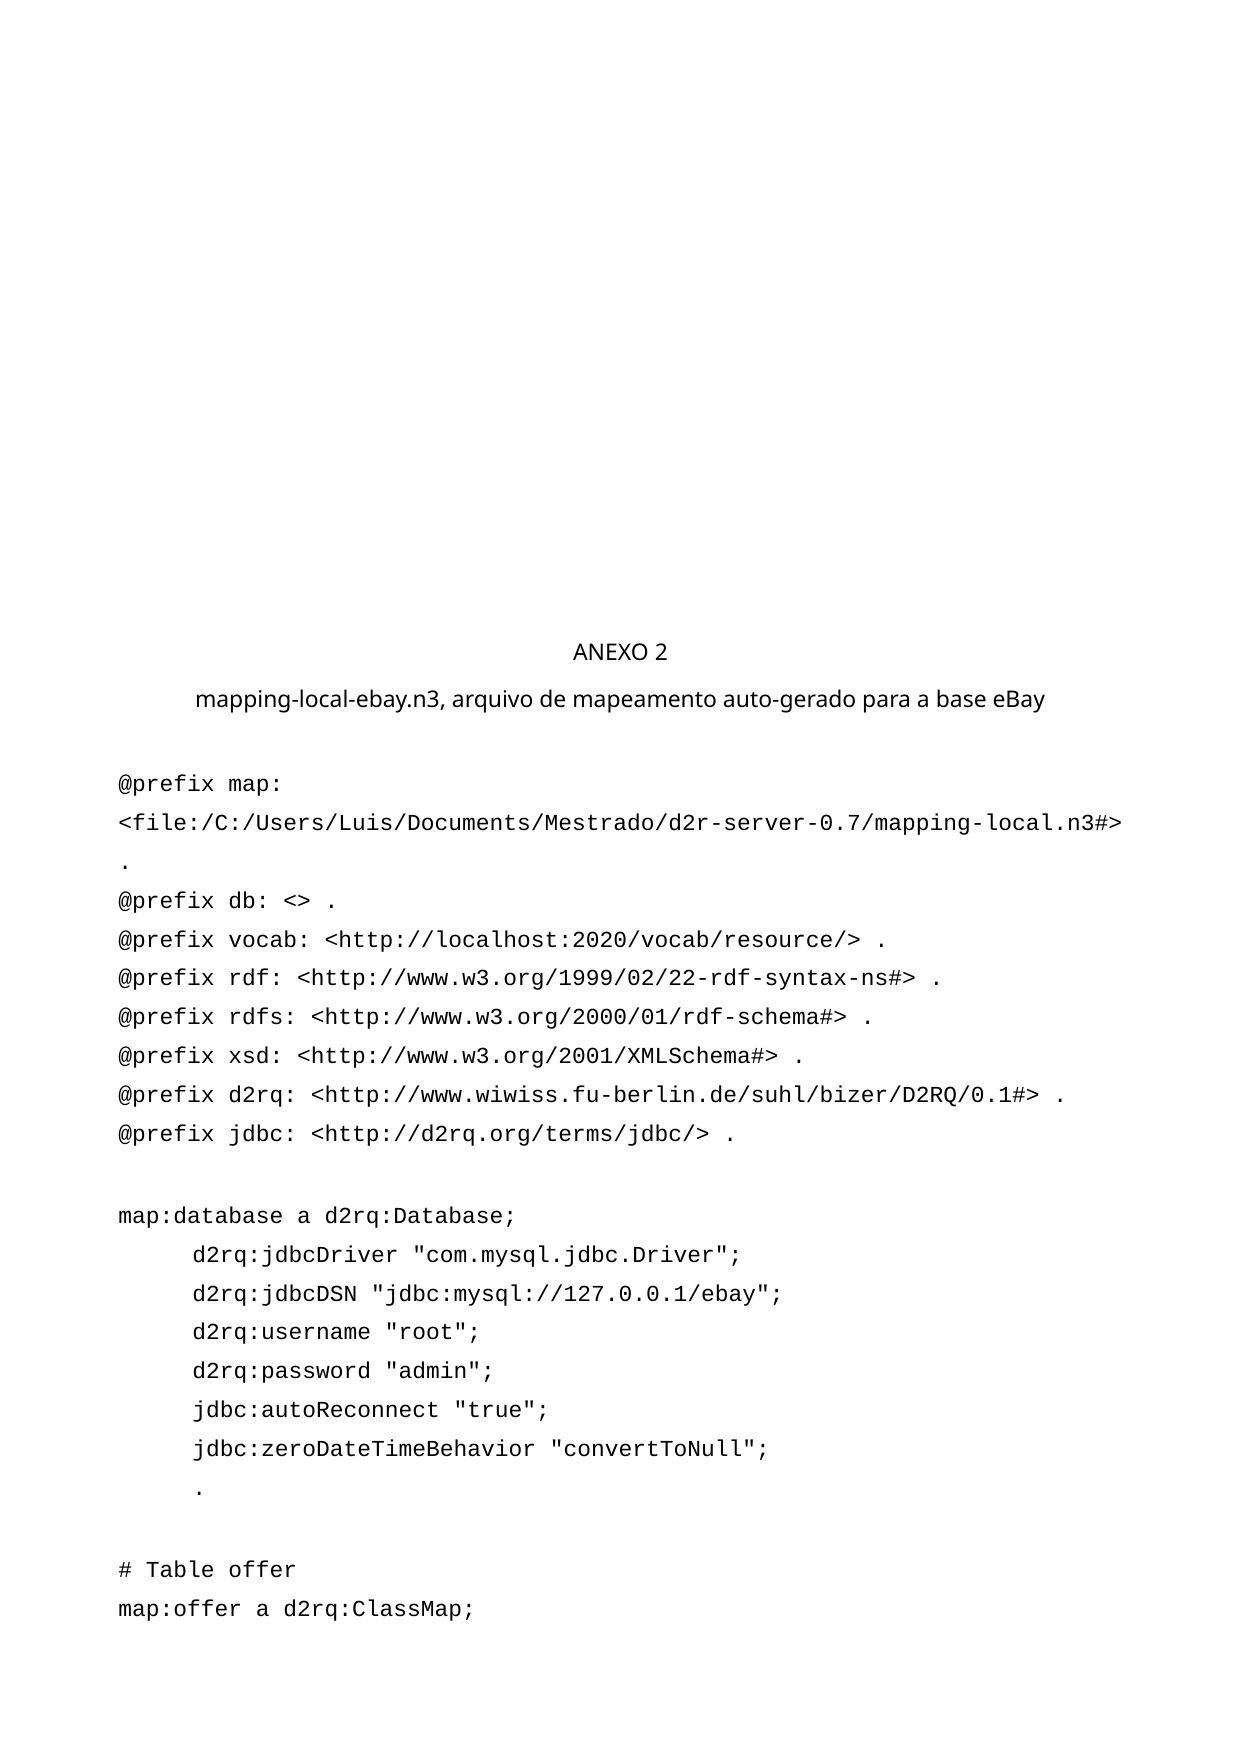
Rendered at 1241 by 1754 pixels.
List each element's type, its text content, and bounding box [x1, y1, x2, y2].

text @prefix rdfs: <http://www.w3.org/2000/01/rdf-schema#> . [118, 1006, 1122, 1032]
text # Table offer [118, 1558, 1122, 1584]
text d2rq:jdbcDriver "com.mysql.jdbc.Driver"; [118, 1243, 1122, 1269]
text @prefix db: <> . [118, 889, 1122, 915]
text mapping-local-ebay.n3, arquivo de mapeamento auto-gerado para a base eBay [118, 682, 1122, 714]
text d2rq:password "admin"; [118, 1359, 1122, 1386]
text @prefix d2rq: <http://www.wiwiss.fu-berlin.de/suhl/bizer/D2RQ/0.1#> . [118, 1083, 1122, 1109]
text @prefix map: <file:/C:/Users/Luis/Documents/Mestrado/d2r-server-0.7/mapping-local.n3#> . [118, 772, 1122, 876]
text jdbc:zeroDateTimeBehavior "convertToNull"; [118, 1437, 1122, 1463]
text . [118, 1476, 1122, 1502]
text jdbc:autoReconnect "true"; [118, 1398, 1122, 1424]
text map:offer a d2rq:ClassMap; [118, 1597, 1122, 1623]
text map:database a d2rq:Database; [118, 1204, 1122, 1230]
text d2rq:jdbcDSN "jdbc:mysql://127.0.0.1/ebay"; [118, 1282, 1122, 1308]
text d2rq:username "root"; [118, 1321, 1122, 1347]
text @prefix rdf: <http://www.w3.org/1999/02/22-rdf-syntax-ns#> . [118, 967, 1122, 993]
text @prefix vocab: <http://localhost:2020/vocab/resource/> . [118, 928, 1122, 954]
text @prefix xsd: <http://www.w3.org/2001/XMLSchema#> . [118, 1044, 1122, 1070]
text ANEXO 2 [118, 636, 1122, 667]
text @prefix jdbc: <http://d2rq.org/terms/jdbc/> . [118, 1122, 1122, 1148]
